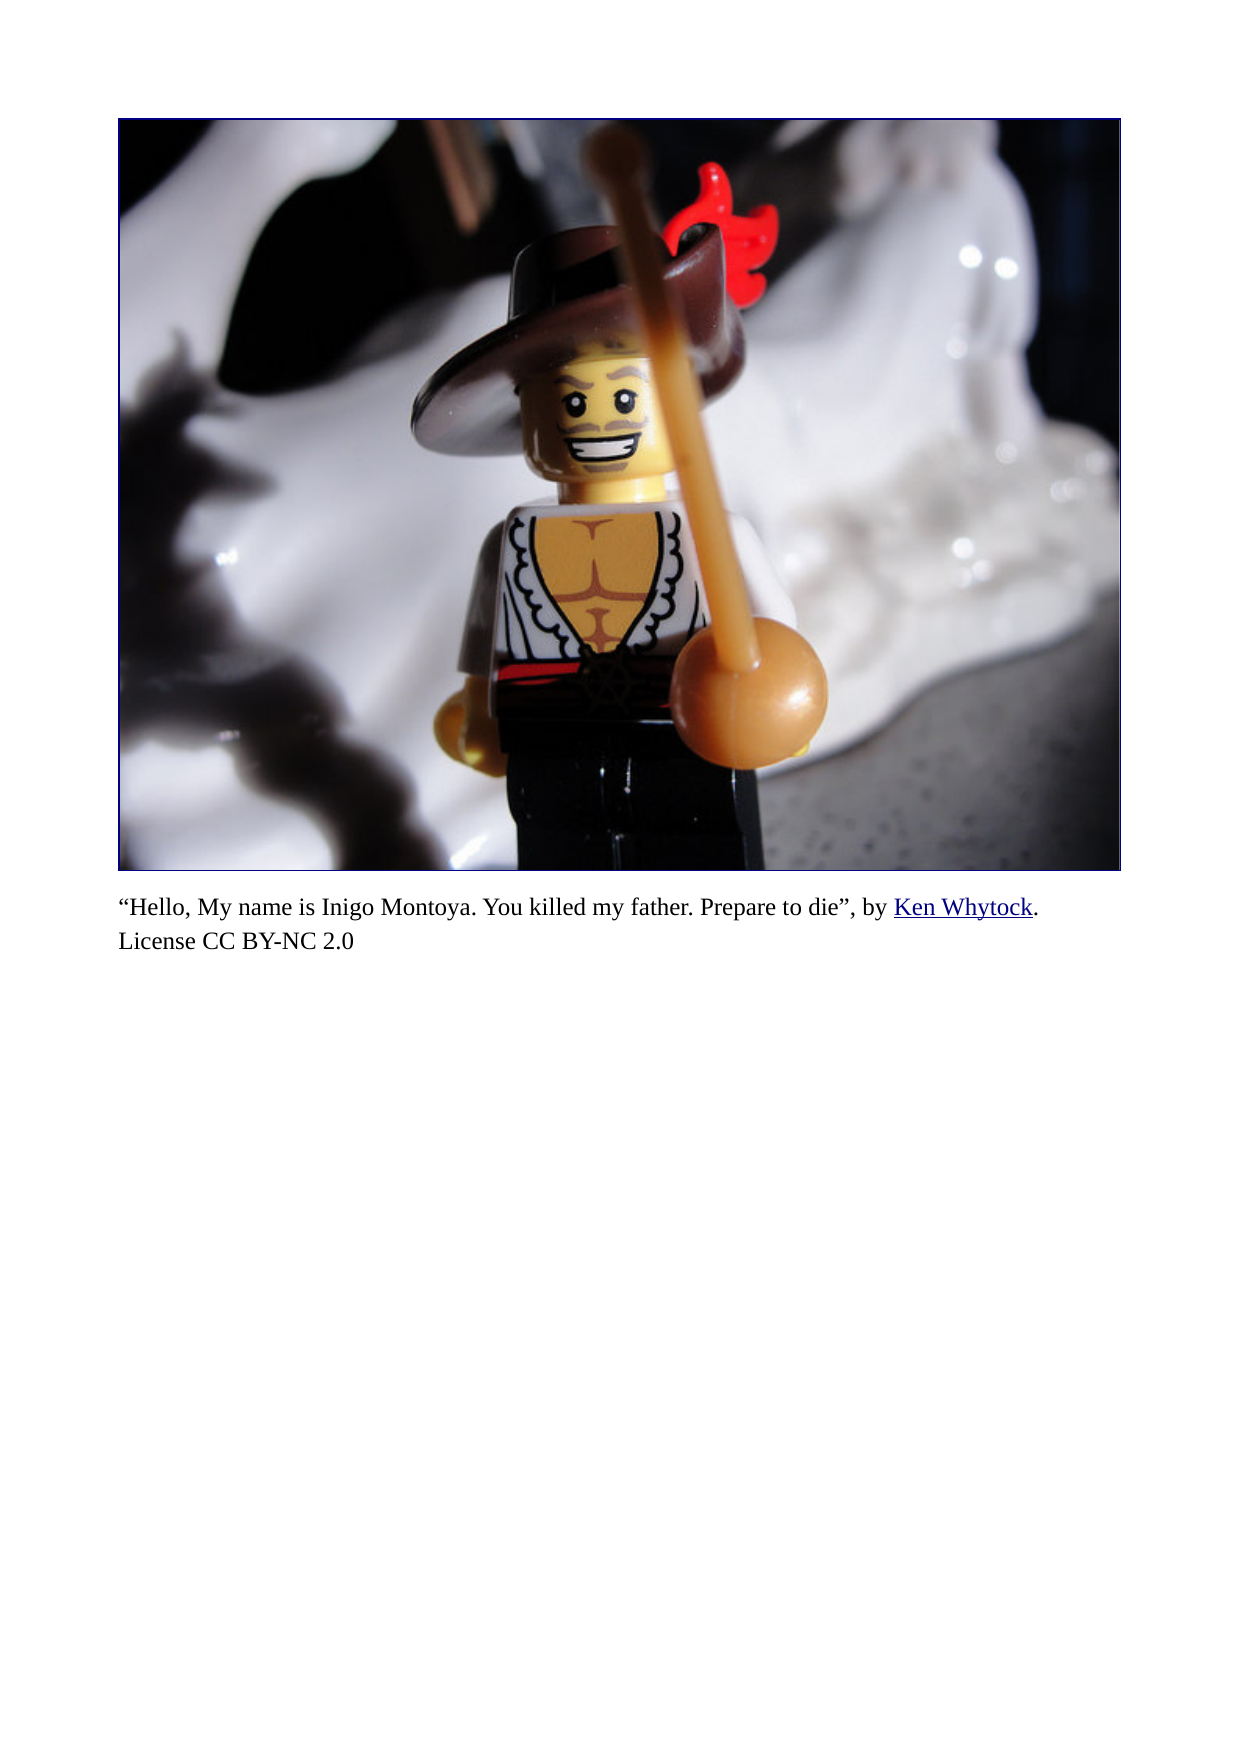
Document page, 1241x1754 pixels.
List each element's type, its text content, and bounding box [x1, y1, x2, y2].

text “Hello, My name is Inigo Montoya. You killed my father. Prepare to die”, by Ken Whytock. License CC BY-NC 2.0 [118, 892, 1122, 955]
picture [120, 120, 1120, 870]
